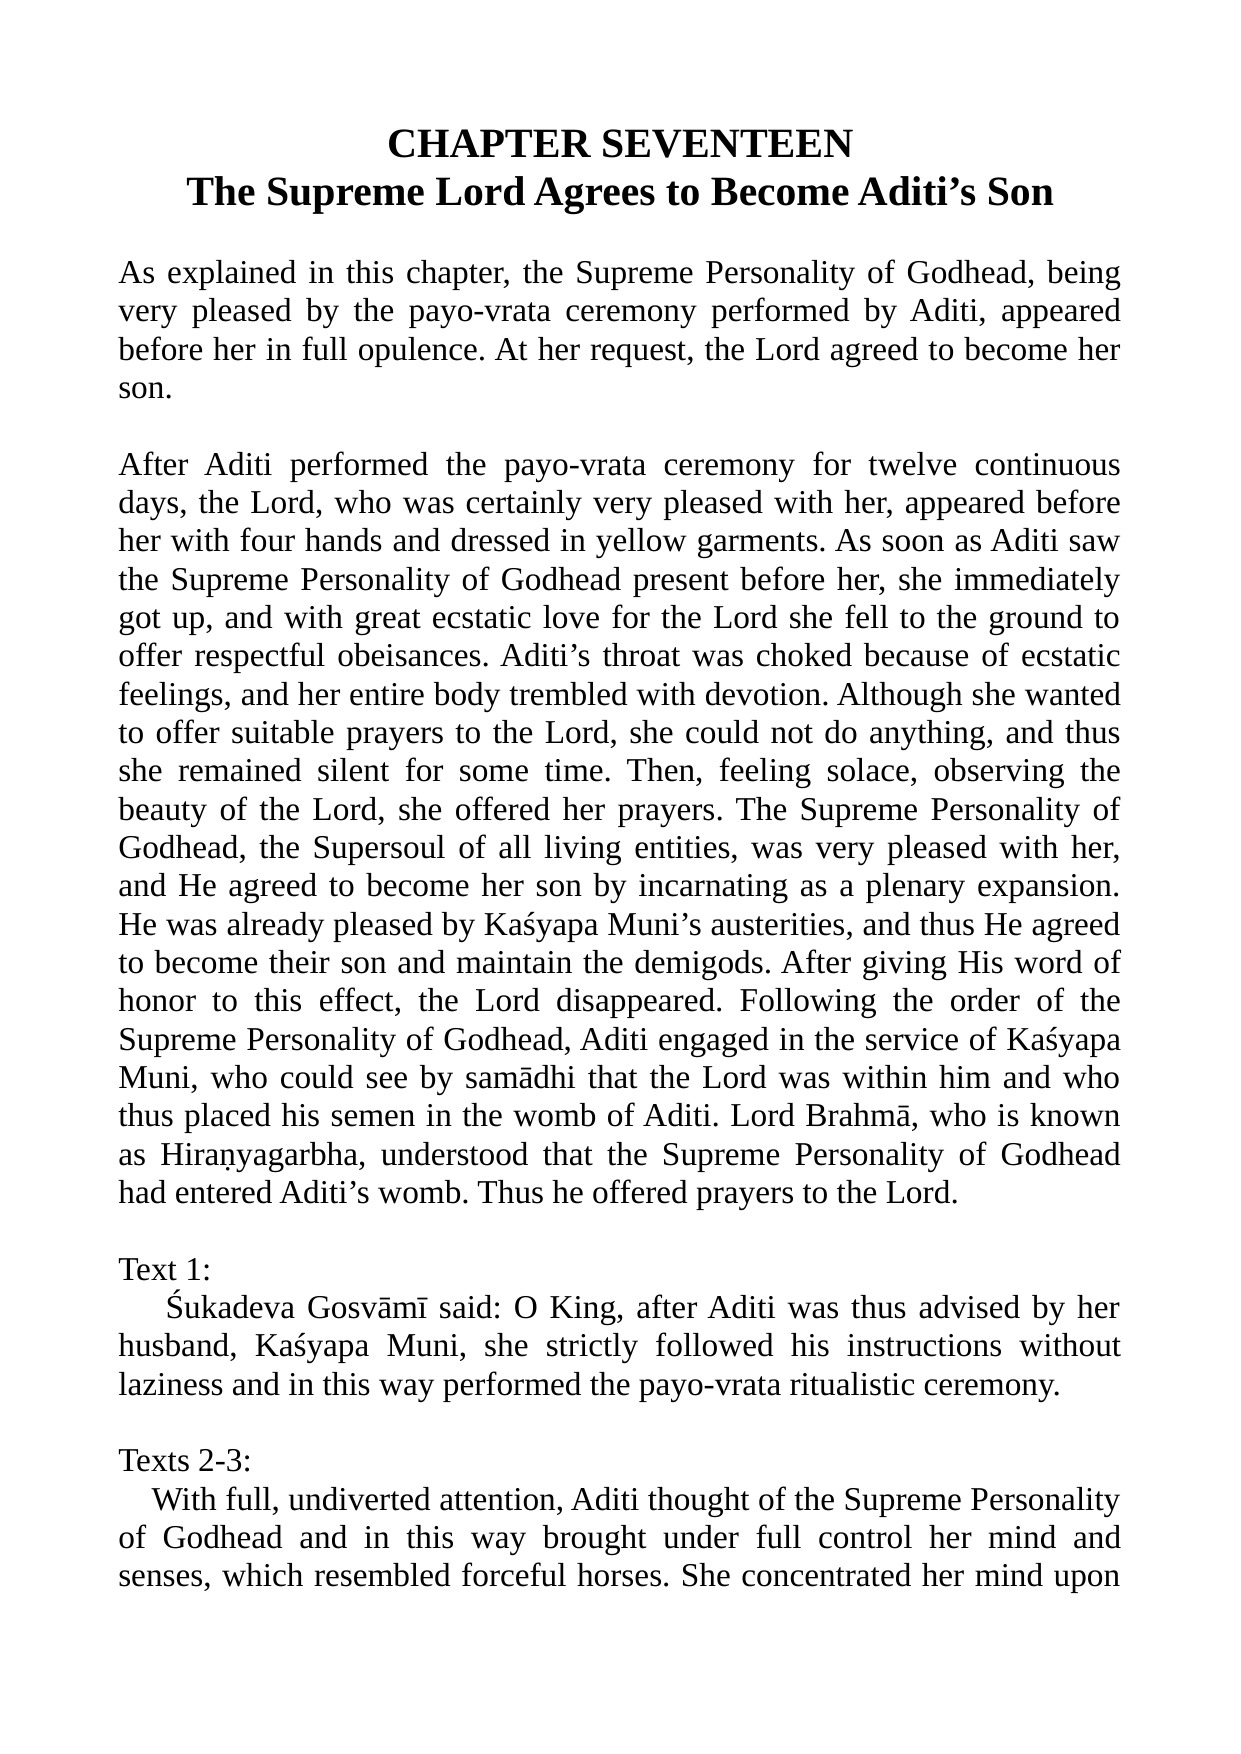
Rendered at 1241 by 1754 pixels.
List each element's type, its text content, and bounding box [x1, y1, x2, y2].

text With full, undiverted attention, Aditi thought of the Supreme Personality of Godhead and in this way brought under full control her mind and senses, which resembled forceful horses. She concentrated her mind upon [118, 1479, 1122, 1594]
text Text 1: [118, 1249, 1122, 1287]
text After Aditi performed the payo-vrata ceremony for twelve continuous days, the Lord, who was certainly very pleased with her, appeared before her with four hands and dressed in yellow garments. As soon as Aditi saw the Supreme Personality of Godhead present before her, she immediately got up, and with great ecstatic love for the Lord she fell to the ground to offer respectful obeisances. Aditi’s throat was choked because of ecstatic feelings, and her entire body trembled with devotion. Although she wanted to offer suitable prayers to the Lord, she could not do anything, and thus she remained silent for some time. Then, feeling solace, observing the beauty of the Lord, she offered her prayers. The Supreme Personality of Godhead, the Supersoul of all living entities, was very pleased with her, and He agreed to become her son by incarnating as a plenary expansion. He was already pleased by Kaśyapa Muni’s austerities, and thus He agreed to become their son and maintain the demigods. After giving His word of honor to this effect, the Lord disappeared. Following the order of the Supreme Personality of Godhead, Aditi engaged in the service of Kaśyapa Muni, who could see by samādhi that the Lord was within him and who thus placed his semen in the womb of Aditi. Lord Brahmā, who is known as Hiraṇyagarbha, understood that the Supreme Personality of Godhead had entered Aditi’s womb. Thus he offered prayers to the Lord. [118, 444, 1122, 1211]
text As explained in this chapter, the Supreme Personality of Godhead, being very pleased by the payo-vrata ceremony performed by Aditi, appeared before her in full opulence. At her request, the Lord agreed to become her son. [118, 252, 1122, 406]
text The Supreme Lord Agrees to Become Aditi’s Son [118, 166, 1122, 214]
text Śukadeva Gosvāmī said: O King, after Aditi was thus advised by her husband, Kaśyapa Muni, she strictly followed his instructions without laziness and in this way performed the payo-vrata ritualistic ceremony. [118, 1287, 1122, 1402]
text CHAPTER SEVENTEEN [118, 118, 1122, 166]
text Texts 2-3: [118, 1441, 1122, 1479]
